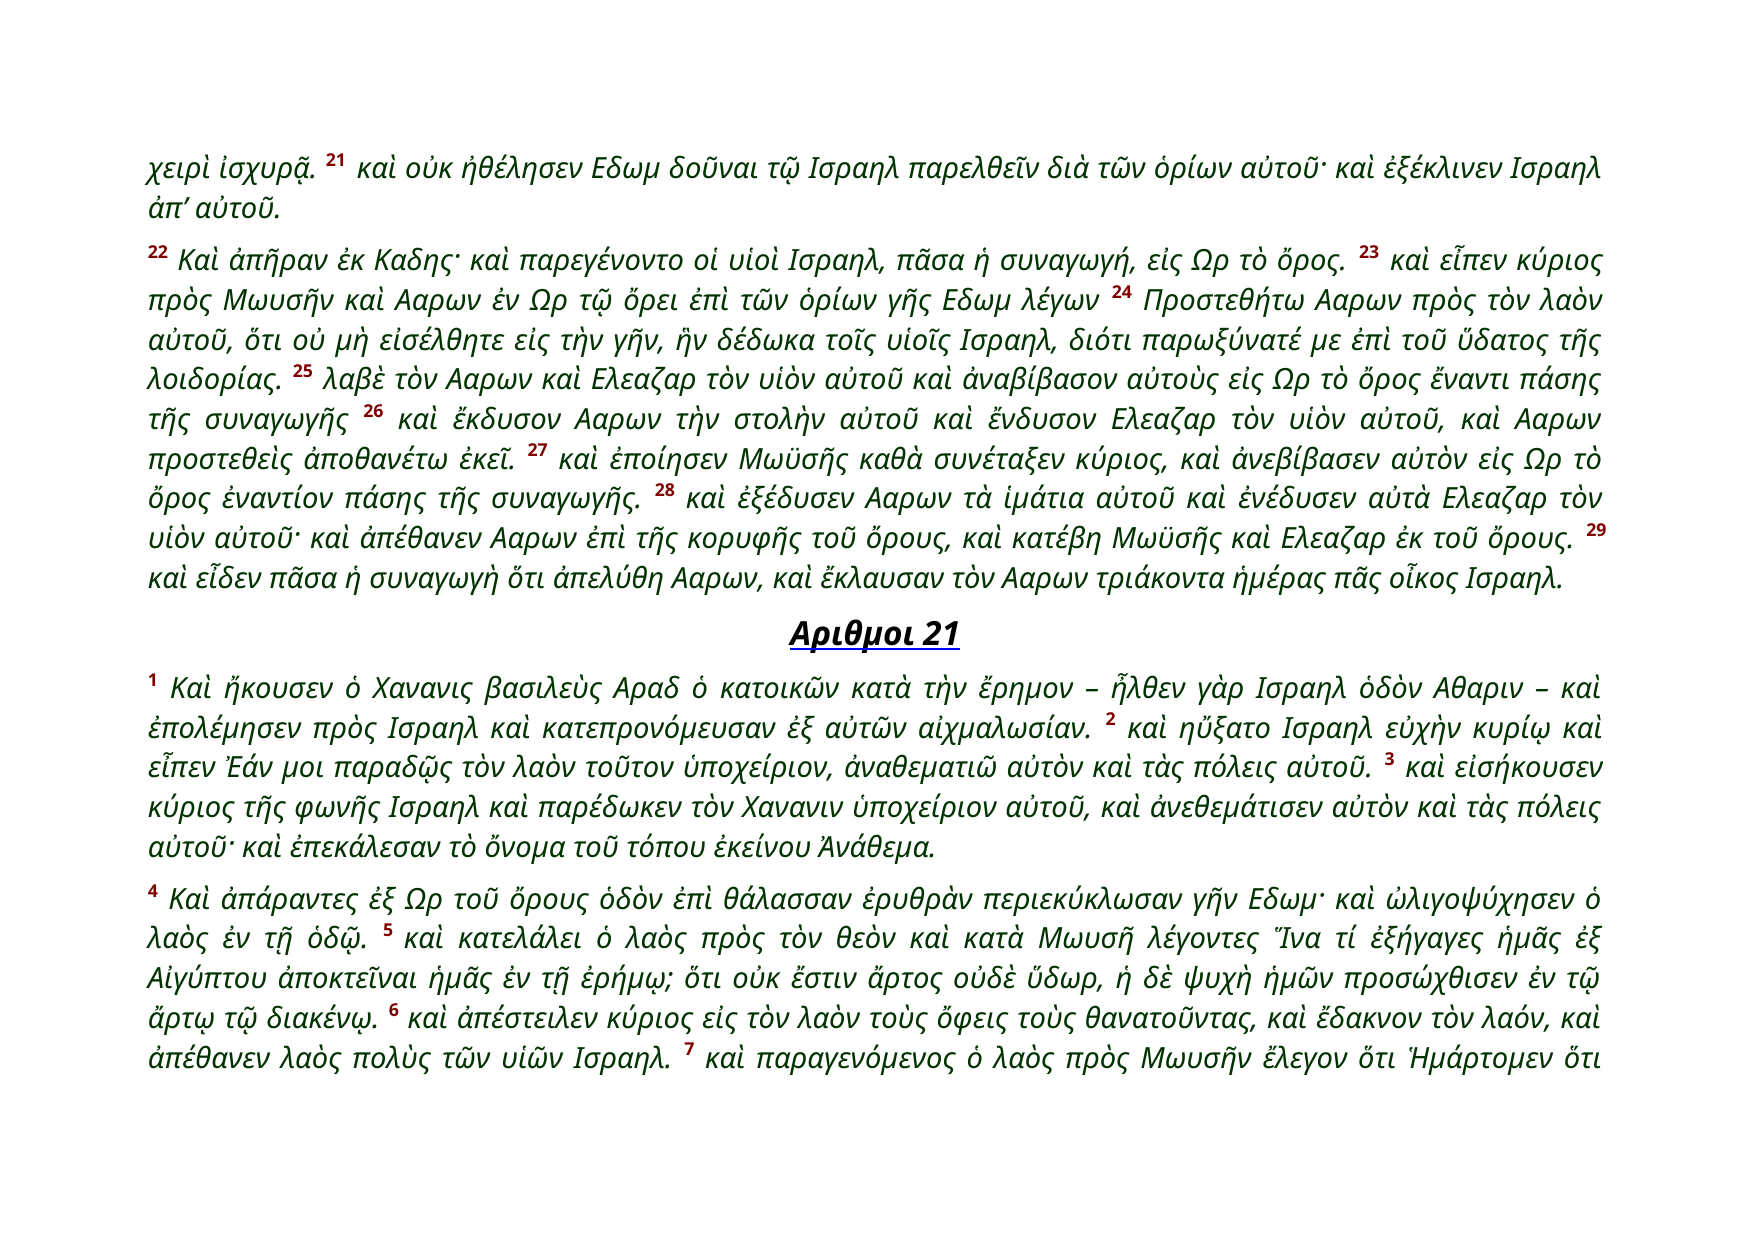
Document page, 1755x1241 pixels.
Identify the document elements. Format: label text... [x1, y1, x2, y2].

text 4 Καὶ ἀπάραντες ἐξ Ωρ τοῦ ὄρους ὁδὸν ἐπὶ θάλασσαν ἐρυθρὰν περιεκύκλωσαν γῆν Εδωμ· καὶ ὠλιγοψύχησεν ὁ λαὸς ἐν τῇ ὁδῷ. 5 καὶ κατελάλει ὁ λαὸς πρὸς τὸν θεὸν καὶ κατὰ Μωυσῆ λέγοντες Ἵνα τί ἐξήγαγες ἡμᾶς ἐξ Αἰγύπτου ἀποκτεῖναι ἡμᾶς ἐν τῇ ἐρήμῳ; ὅτι οὐκ ἔστιν ἄρτος οὐδὲ ὕδωρ, ἡ δὲ ψυχὴ ἡμῶν προσώχθισεν ἐν τῷ ἄρτῳ τῷ διακένῳ. 6 καὶ ἀπέστειλεν κύριος εἰς τὸν λαὸν τοὺς ὄφεις τοὺς θανατοῦντας, καὶ ἔδακνον τὸν λαόν, καὶ ἀπέθανεν λαὸς πολὺς τῶν υἱῶν Ισραηλ. 7 καὶ παραγενόμενος ὁ λαὸς πρὸς Μωυσῆν ἔλεγον ὅτι Ἡμάρτομεν ὅτι [148, 878, 1606, 1077]
text 1 Καὶ ἤκουσεν ὁ Χανανις βασιλεὺς Αραδ ὁ κατοικῶν κατὰ τὴν ἔρημον – ἦλθεν γὰρ Ισραηλ ὁδὸν Αθαριν – καὶ ἐπολέμησεν πρὸς Ισραηλ καὶ κατεπρονόμευσαν ἐξ αὐτῶν αἰχμαλωσίαν. 2 καὶ ηὔξατο Ισραηλ εὐχὴν κυρίῳ καὶ εἶπεν Ἐάν μοι παραδῷς τὸν λαὸν τοῦτον ὑποχείριον, ἀναθεματιῶ αὐτὸν καὶ τὰς πόλεις αὐτοῦ. 3 καὶ εἰσήκουσεν κύριος τῆς φωνῆς Ισραηλ καὶ παρέδωκεν τὸν Χανανιν ὑποχείριον αὐτοῦ, καὶ ἀνεθεμάτισεν αὐτὸν καὶ τὰς πόλεις αὐτοῦ· καὶ ἐπεκάλεσαν τὸ ὄνομα τοῦ τόπου ἐκείνου Ἀνάθεμα. [148, 667, 1606, 866]
text 22 Καὶ ἀπῆραν ἐκ Καδης· καὶ παρεγένοντο οἱ υἱοὶ Ισραηλ, πᾶσα ἡ συναγωγή, εἰς Ωρ τὸ ὄρος. 23 καὶ εἶπεν κύριος πρὸς Μωυσῆν καὶ Ααρων ἐν Ωρ τῷ ὄρει ἐπὶ τῶν ὁρίων γῆς Εδωμ λέγων 24 Προστεθήτω Ααρων πρὸς τὸν λαὸν αὐτοῦ, ὅτι οὐ μὴ εἰσέλθητε εἰς τὴν γῆν, ἣν δέδωκα τοῖς υἱοῖς Ισραηλ, διότι παρωξύνατέ με ἐπὶ τοῦ ὕδατος τῆς λοιδορίας. 25 λαβὲ τὸν Ααρων καὶ Ελεαζαρ τὸν υἱὸν αὐτοῦ καὶ ἀναβίβασον αὐτοὺς εἰς Ωρ τὸ ὄρος ἔναντι πάσης τῆς συναγωγῆς 26 καὶ ἔκδυσον Ααρων τὴν στολὴν αὐτοῦ καὶ ἔνδυσον Ελεαζαρ τὸν υἱὸν αὐτοῦ, καὶ Ααρων προστεθεὶς ἀποθανέτω ἐκεῖ. 27 καὶ ἐποίησεν Μωϋσῆς καθὰ συνέταξεν κύριος, καὶ ἀνεβίβασεν αὐτὸν εἰς Ωρ τὸ ὄρος ἐναντίον πάσης τῆς συναγωγῆς. 28 καὶ ἐξέδυσεν Ααρων τὰ ἱμάτια αὐτοῦ καὶ ἐνέδυσεν αὐτὰ Ελεαζαρ τὸν υἱὸν αὐτοῦ· καὶ ἀπέθανεν Ααρων ἐπὶ τῆς κορυφῆς τοῦ ὄρους, καὶ κατέβη Μωϋσῆς καὶ Ελεαζαρ ἐκ τοῦ ὄρους. 29 καὶ εἶδεν πᾶσα ἡ συναγωγὴ ὅτι ἀπελύθη Ααρων, καὶ ἔκλαυσαν τὸν Ααρων τριάκοντα ἡμέρας πᾶς οἶκος Ισραηλ. [148, 239, 1606, 597]
text Αριθμοι 21 [148, 609, 1606, 655]
text χειρὶ ἰσχυρᾷ. 21 καὶ οὐκ ἠθέλησεν Εδωμ δοῦναι τῷ Ισραηλ παρελθεῖν διὰ τῶν ὁρίων αὐτοῦ· καὶ ἐξέκλινεν Ισραηλ ἀπ’ αὐτοῦ. [148, 148, 1606, 227]
